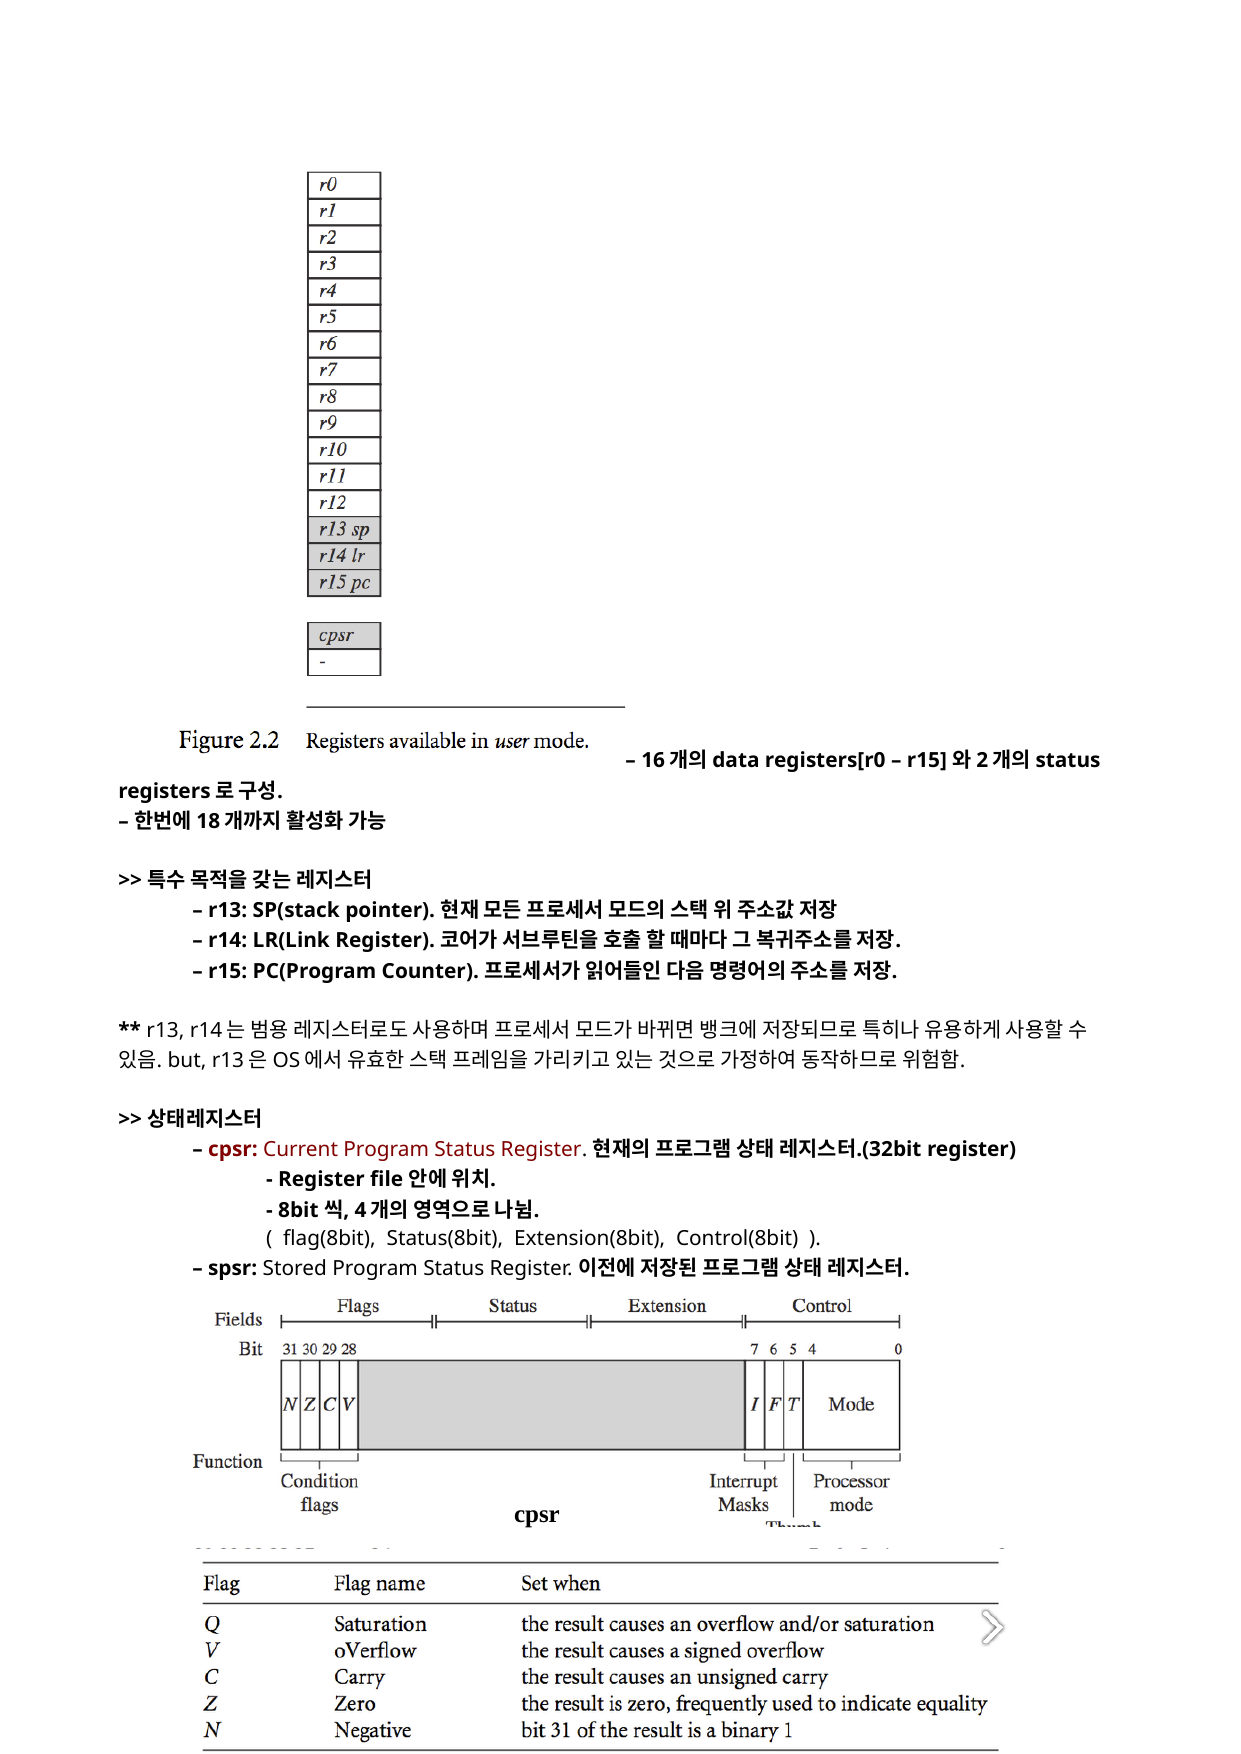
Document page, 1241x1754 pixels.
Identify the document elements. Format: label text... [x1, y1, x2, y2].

text >> 특수 목적을 갖는 레지스터 [118, 863, 1122, 893]
text – r15: PC(Program Counter). 프로세서가 읽어들인 다음 명령어의 주소를 저장. [118, 954, 1122, 984]
text – r13: SP(stack pointer). 현재 모든 프로세서 모드의 스택 위 주소값 저장 [118, 893, 1122, 924]
text ** r13, r14는 범용 레지스터로도 사용하며 프로세서 모드가 바뀌면 뱅크에 저장되므로 특히나 유용하게 사용할 수 있음. but, r13은 OS에서 유효한 스택 프레임을 가리키고 있는 것으로 가정하여 동작하므로 위험함. [118, 1013, 1122, 1073]
picture [163, 151, 626, 767]
text – cpsr: Current Program Status Register. 현재의 프로그램 상태 레지스터.(32bit register) [118, 1132, 1122, 1162]
text - Register file 안에 위치. [118, 1162, 1122, 1193]
text >> 상태레지스터 [118, 1102, 1122, 1132]
text - 8bit 씩, 4개의 영역으로 나뉨. [118, 1193, 1122, 1223]
text – 한번에 18개까지 활성화 가능 [118, 804, 1122, 835]
text – spsr: Stored Program Status Register. 이전에 저장된 프로그램 상태 레지스터. [118, 1252, 1122, 1282]
text – r14: LR(Link Register). 코어가 서브루틴을 호출 할 때마다 그 복귀주소를 저장. [118, 924, 1122, 954]
text ( flag(8bit), Status(8bit), Extension(8bit), Control(8bit) ). [118, 1223, 1122, 1252]
text – 16개의 data registers[r0 – r15] 와 2개의 status registers로 구성. [118, 744, 1122, 804]
picture [134, 1285, 1044, 1754]
